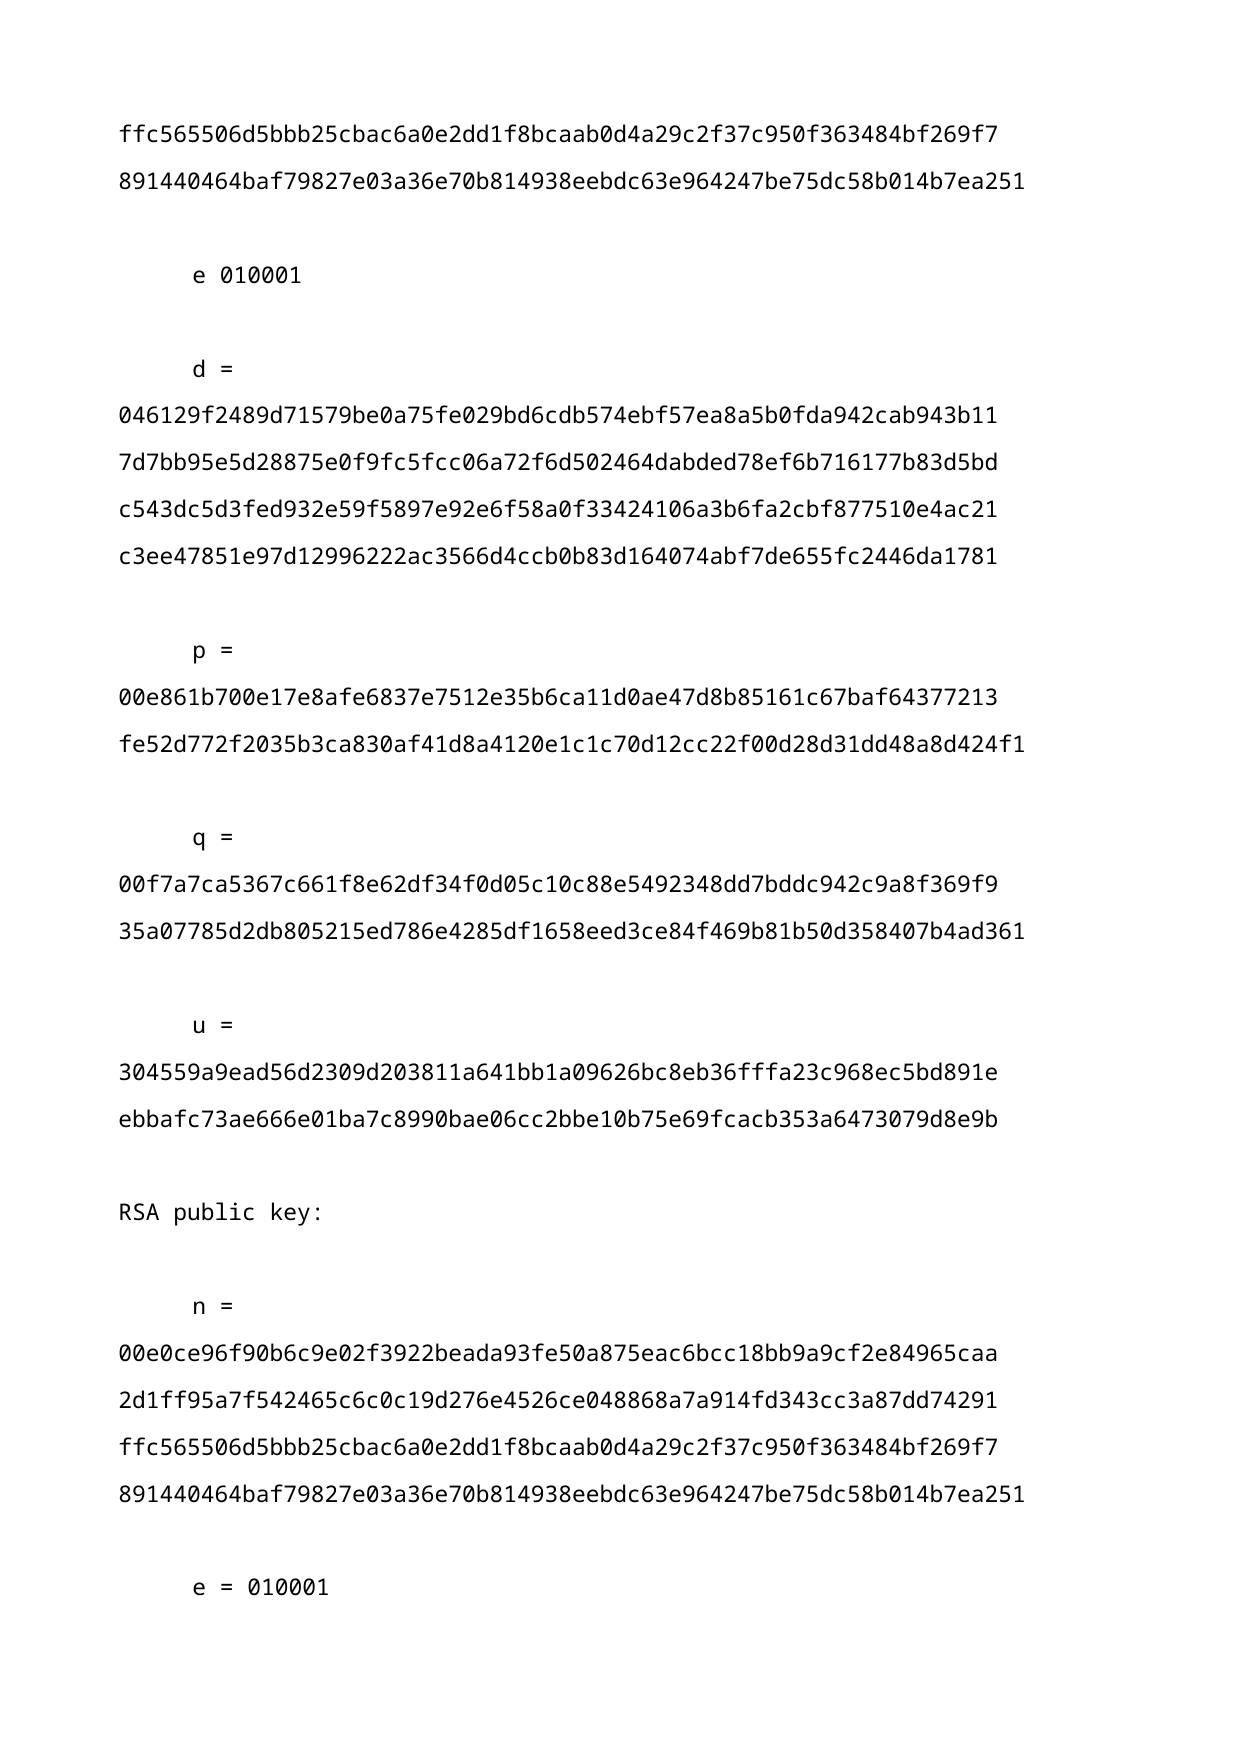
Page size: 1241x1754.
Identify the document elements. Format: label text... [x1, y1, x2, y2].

text ffc565506d5bbb25cbac6a0e2dd1f8bcaab0d4a29c2f37c950f363484bf269f7 891440464baf79827e03a36e70b814938eebdc63e964247be75dc58b014b7ea251 [118, 118, 1122, 196]
text e 010001 [118, 259, 1122, 290]
text RSA public key: [118, 1196, 1122, 1227]
text d = 046129f2489d71579be0a75fe029bd6cdb574ebf57ea8a5b0fda942cab943b11 7d7bb95e5d28875e0f9fc5fcc06a72f6d502464dabded78ef6b716177b83d5bd c543dc5d3fed932e59f5897e92e6f58a0f33424106a3b6fa2cbf877510e4ac21 c3ee47851e97d12996222ac3566d4ccb0b83d164074abf7de655fc2446da1781 [118, 352, 1122, 571]
text e = 010001 [118, 1571, 1122, 1602]
text u = 304559a9ead56d2309d203811a641bb1a09626bc8eb36fffa23c968ec5bd891e ebbafc73ae666e01ba7c8990bae06cc2bbe10b75e69fcacb353a6473079d8e9b [118, 1009, 1122, 1134]
text p = 00e861b700e17e8afe6837e7512e35b6ca11d0ae47d8b85161c67baf64377213 fe52d772f2035b3ca830af41d8a4120e1c1c70d12cc22f00d28d31dd48a8d424f1 [118, 634, 1122, 759]
text q = 00f7a7ca5367c661f8e62df34f0d05c10c88e5492348dd7bddc942c9a8f369f9 35a07785d2db805215ed786e4285df1658eed3ce84f469b81b50d358407b4ad361 [118, 821, 1122, 946]
text n = 00e0ce96f90b6c9e02f3922beada93fe50a875eac6bcc18bb9a9cf2e84965caa 2d1ff95a7f542465c6c0c19d276e4526ce048868a7a914fd343cc3a87dd74291 ffc565506d5bbb25cbac6a0e2dd1f8bcaab0d4a29c2f37c950f363484bf269f7 891440464baf79827e03a36e70b814938eebdc63e964247be75dc58b014b7ea251 [118, 1290, 1122, 1509]
